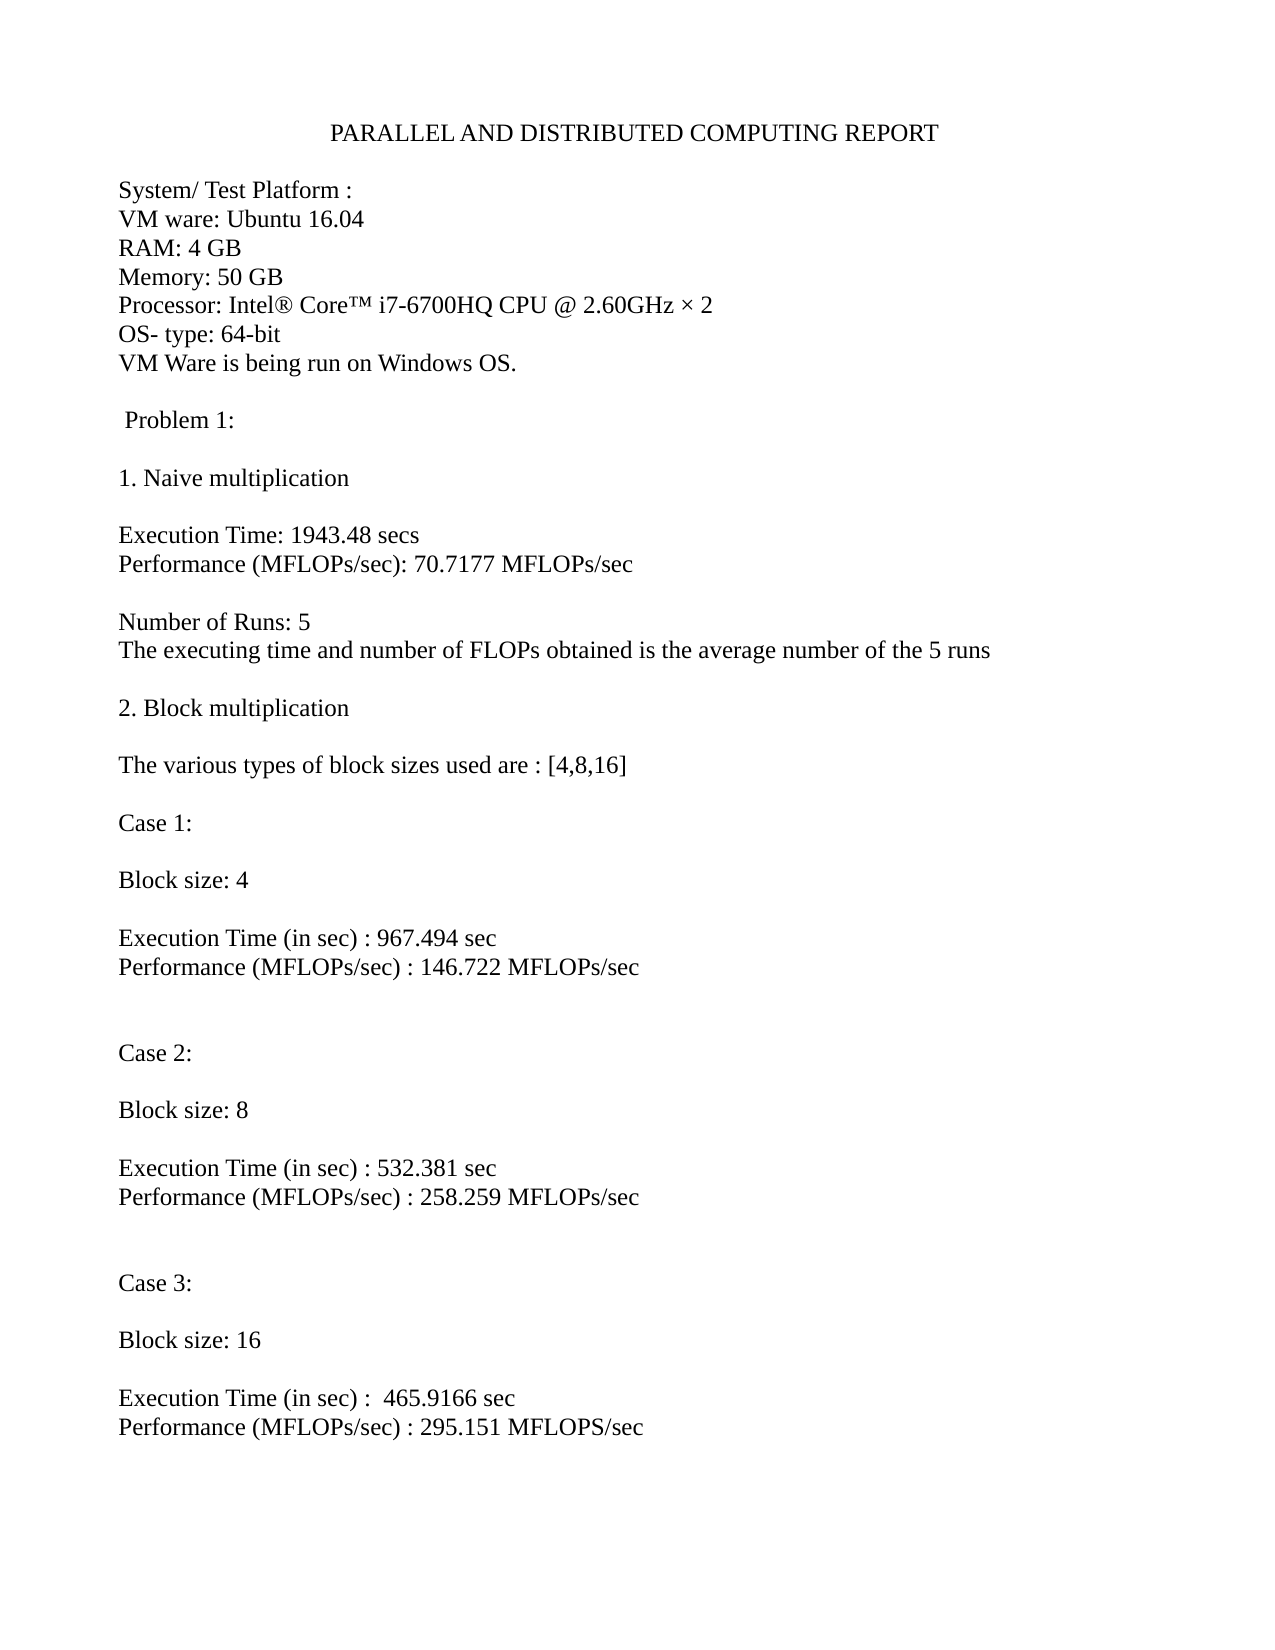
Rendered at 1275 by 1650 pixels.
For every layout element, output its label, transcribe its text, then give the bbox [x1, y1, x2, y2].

text Performance (MFLOPs/sec) : 258.259 MFLOPs/sec [118, 1182, 1157, 1211]
text Execution Time: 1943.48 secs [118, 521, 1157, 549]
text 1. Naive multiplication [118, 463, 1157, 492]
text Problem 1: [118, 406, 1157, 434]
text Case 1: [118, 808, 1157, 837]
text 2. Block multiplication [118, 693, 1157, 722]
text System/ Test Platform : [118, 176, 1157, 204]
text Performance (MFLOPs/sec) : 295.151 MFLOPS/sec [118, 1412, 1157, 1441]
text Execution Time (in sec) : 532.381 sec [118, 1153, 1157, 1182]
text Block size: 4 [118, 866, 1157, 894]
text Case 3: [118, 1268, 1157, 1297]
text The executing time and number of FLOPs obtained is the average number of the 5 runs [118, 636, 1157, 664]
text Execution Time (in sec) : 465.9166 sec [118, 1383, 1157, 1412]
text VM Ware is being run on Windows OS. [118, 348, 1157, 377]
text The various types of block sizes used are : [4,8,16] [118, 751, 1157, 779]
text PARALLEL AND DISTRIBUTED COMPUTING REPORT [118, 118, 1157, 147]
text RAM: 4 GB [118, 233, 1157, 262]
text Processor: Intel® Core™ i7-6700HQ CPU @ 2.60GHz × 2 [118, 291, 1157, 319]
text Block size: 16 [118, 1326, 1157, 1354]
text Execution Time (in sec) : 967.494 sec [118, 923, 1157, 952]
text OS- type: 64-bit [118, 319, 1157, 348]
text Performance (MFLOPs/sec) : 146.722 MFLOPs/sec [118, 952, 1157, 981]
text Memory: 50 GB [118, 262, 1157, 291]
text Number of Runs: 5 [118, 607, 1157, 636]
text Case 2: [118, 1038, 1157, 1067]
text VM ware: Ubuntu 16.04 [118, 204, 1157, 233]
text Performance (MFLOPs/sec): 70.7177 MFLOPs/sec [118, 549, 1157, 578]
text Block size: 8 [118, 1096, 1157, 1124]
